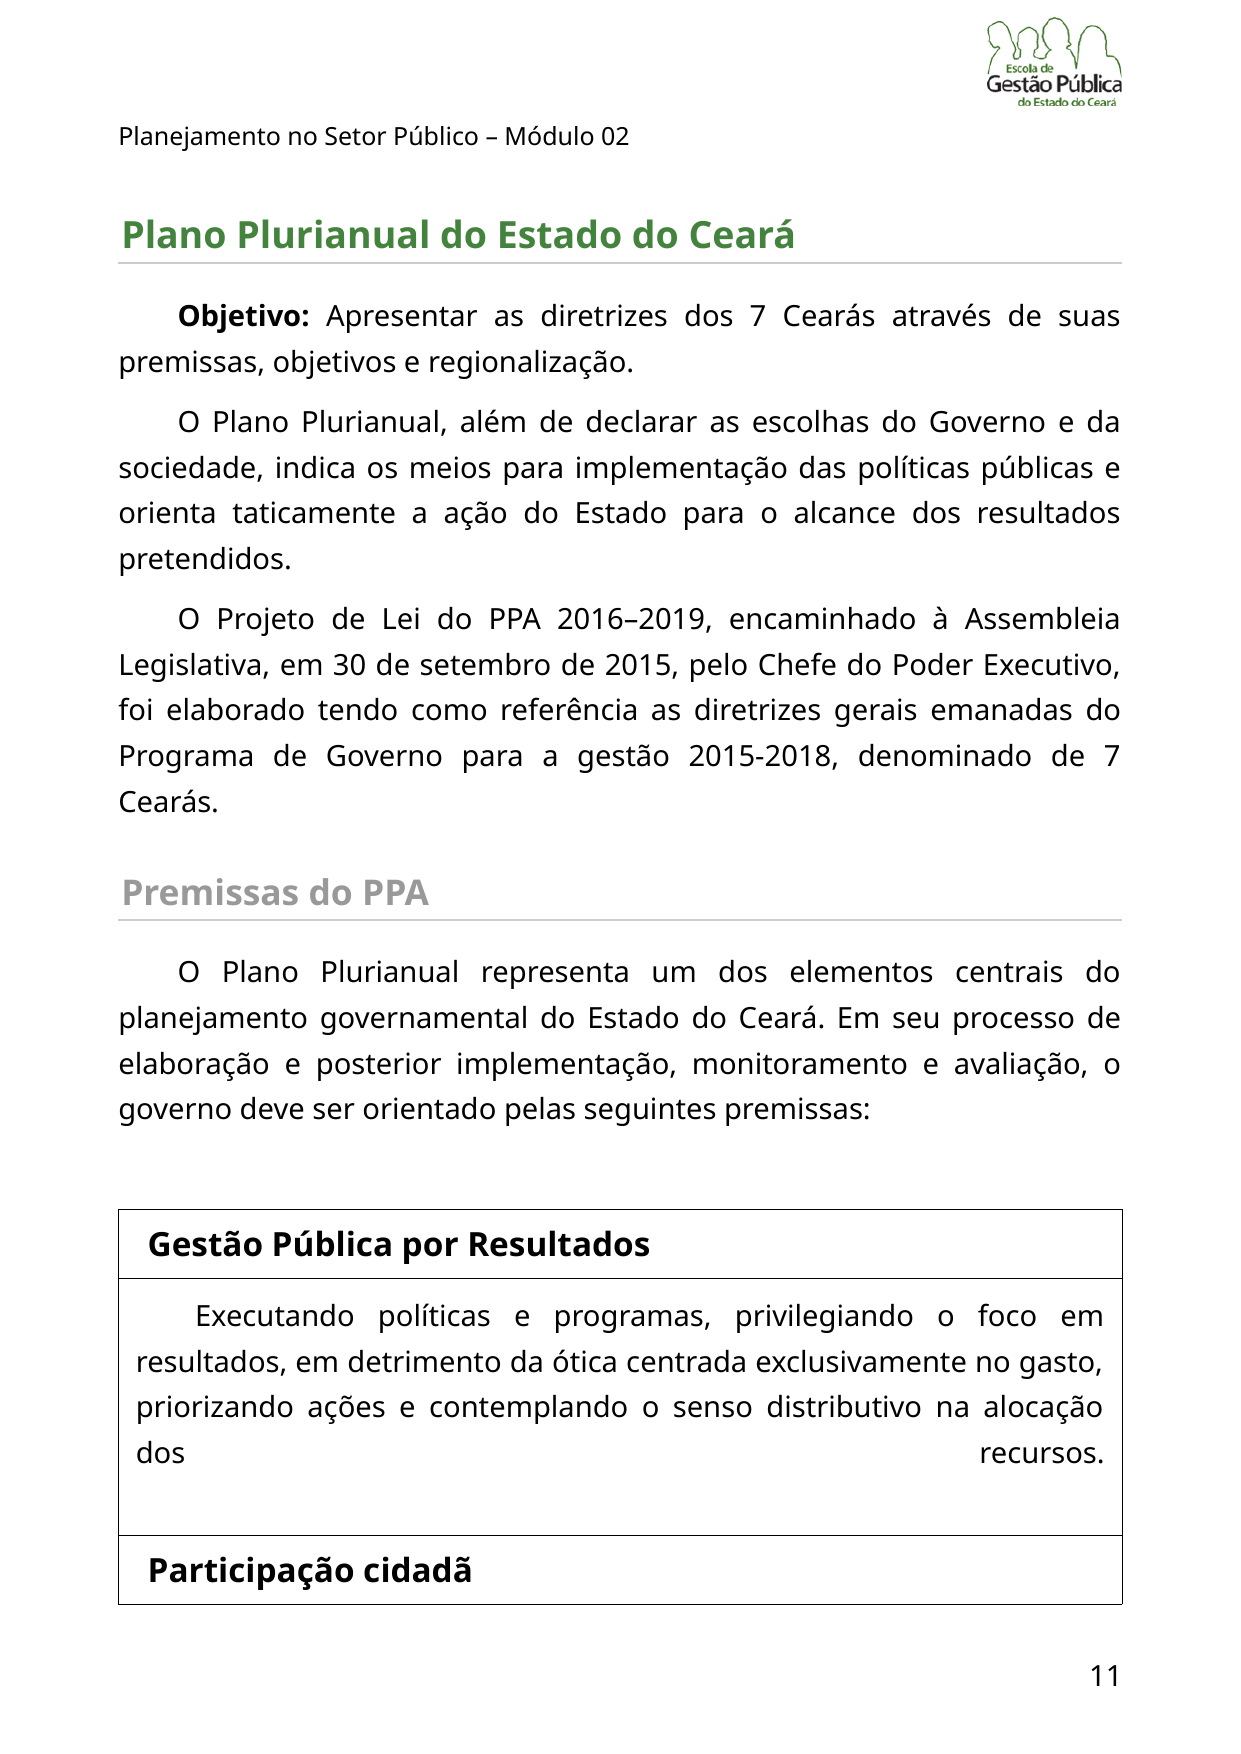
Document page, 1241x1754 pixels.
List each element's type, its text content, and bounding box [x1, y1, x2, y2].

text Objetivo: Apresentar as diretrizes dos 7 Cearás através de suas premissas, objetivos e regionalização. [118, 296, 1122, 381]
text O Plano Plurianual representa um dos elementos centrais do planejamento governamental do Estado do Ceará. Em seu processo de elaboração e posterior implementação, monitoramento e avaliação, o governo deve ser orientado pelas seguintes premissas: [118, 952, 1122, 1128]
table_cell Executando políticas e programas, privilegiando o foco em resultados, em detrimento da ótica centrada exclusivamente no gasto, priorizando ações e contemplando o senso distributivo na alocação dos recursos. [119, 1279, 1122, 1535]
text O Projeto de Lei do PPA 2016–2019, encaminhado à Assembleia Legislativa, em 30 de setembro de 2015, pelo Chefe do Poder Executivo, foi elaborado tendo como referência as diretrizes gerais emanadas do Programa de Governo para a gestão 2015-2018, denominado de 7 Cearás. [118, 598, 1122, 821]
table_header Gestão Pública por Resultados [119, 1210, 1122, 1278]
text O Plano Plurianual, além de declarar as escolhas do Governo e da sociedade, indica os meios para implementação das políticas públicas e orienta taticamente a ação do Estado para o alcance dos resultados pretendidos. [118, 401, 1122, 578]
picture [118, 17, 1122, 106]
subtitle Plano Plurianual do Estado do Ceará [118, 205, 1122, 262]
table_cell Participação cidadã [119, 1536, 1122, 1604]
subtitle Premissas do PPA [118, 865, 1122, 919]
